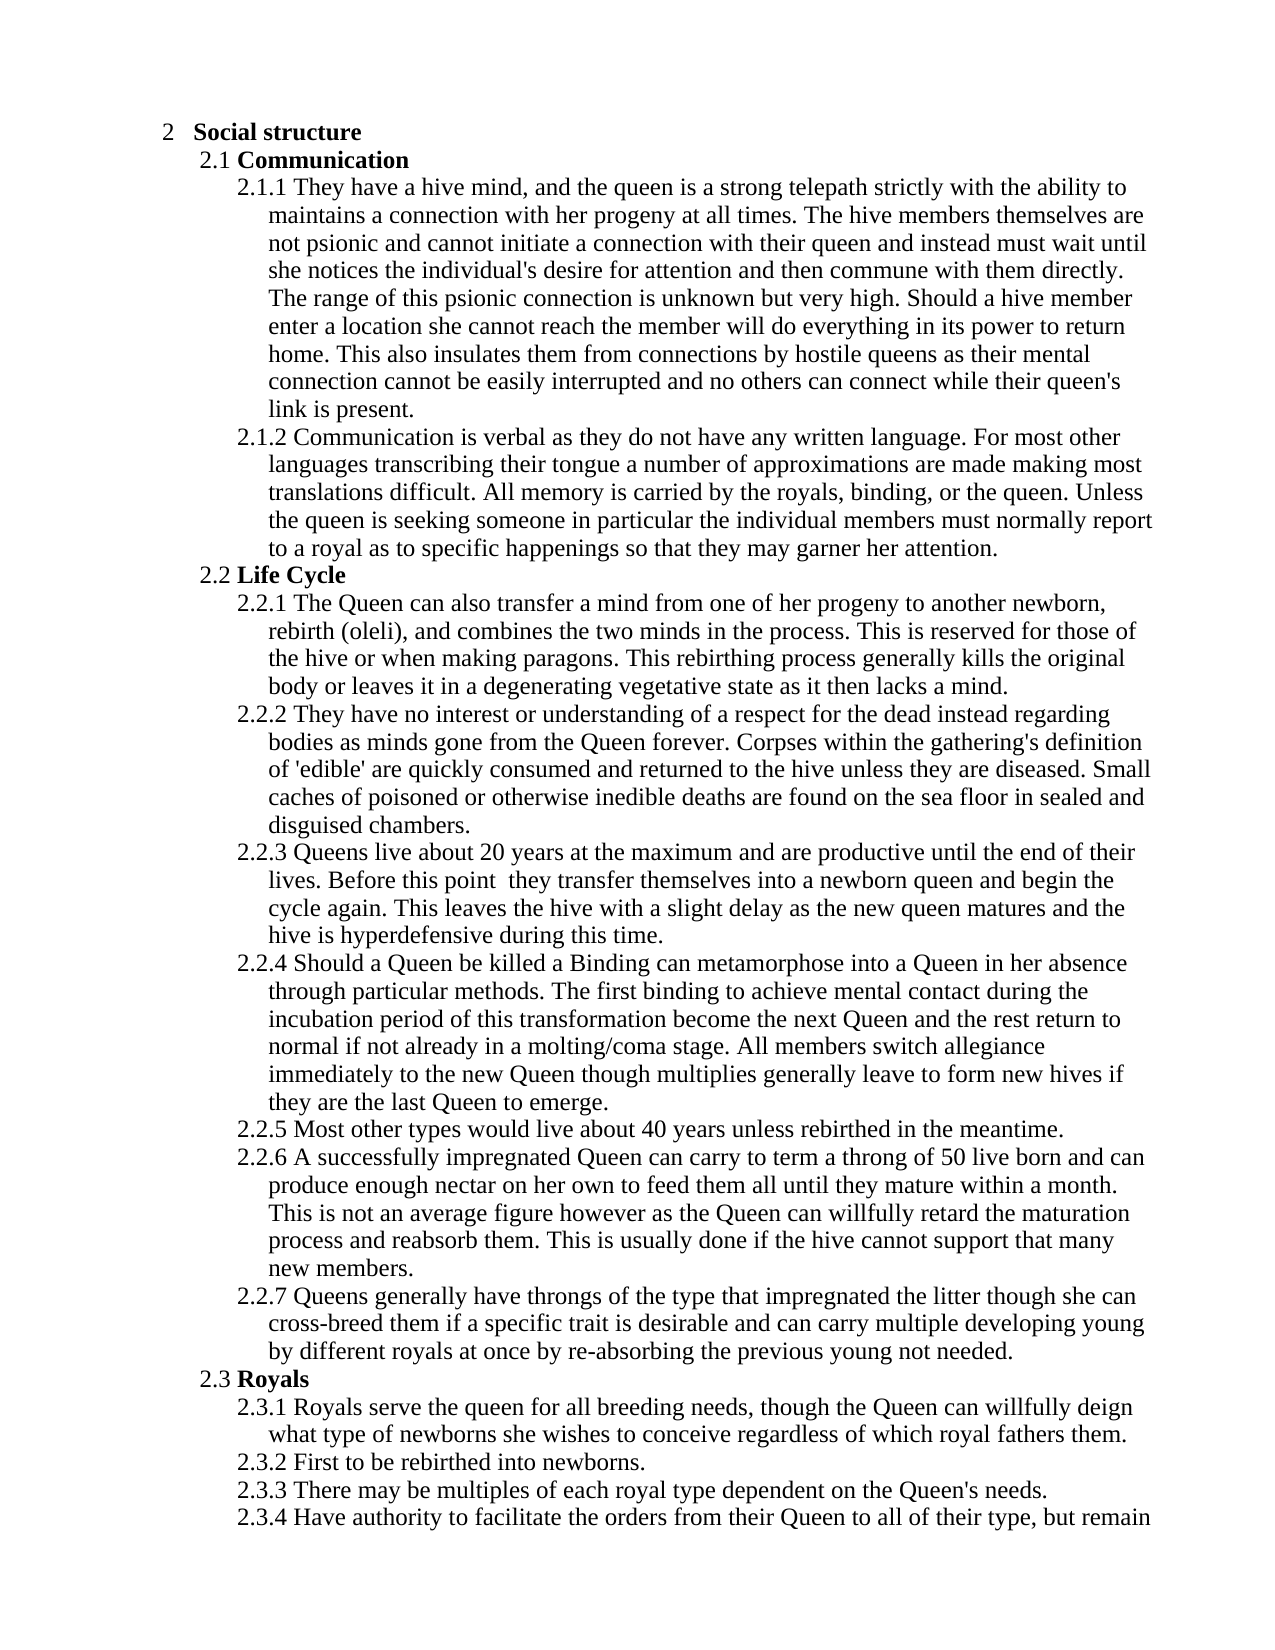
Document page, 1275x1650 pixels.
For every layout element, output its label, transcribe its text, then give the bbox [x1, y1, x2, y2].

list Should a Queen be killed a Binding can metamorphose into a Queen in her absence through particular methods. The first binding to achieve mental contact during the incubation period of this transformation become the next Queen and the rest return to normal if not already in a molting/coma stage. All members switch allegiance immediately to the new Queen though multiplies generally leave to form new hives if they are the last Queen to emerge. [231, 949, 1157, 1116]
list A successfully impregnated Queen can carry to term a throng of 50 live born and can produce enough nectar on her own to feed them all until they mature within a month. This is not an average figure however as the Queen can willfully retard the maturation process and reabsorb them. This is usually done if the hive cannot support that many new members. [231, 1143, 1157, 1282]
list Communication [193, 146, 1157, 173]
list Life Cycle [193, 561, 1157, 589]
list They have a hive mind, and the queen is a strong telepath strictly with the ability to maintains a connection with her progeny at all times. The hive members themselves are not psionic and cannot initiate a connection with their queen and instead must wait until she notices the individual's desire for attention and then commune with them directly. The range of this psionic connection is unknown but very high. Should a hive member enter a location she cannot reach the member will do everything in its power to return home. This also insulates them from connections by hostile queens as their mental connection cannot be easily interrupted and no others can connect while their queen's link is present. [231, 173, 1157, 423]
list Most other types would live about 40 years unless rebirthed in the meantime. [231, 1116, 1157, 1143]
list The Queen can also transfer a mind from one of her progeny to another newborn, rebirth (oleli), and combines the two minds in the process. This is reserved for those of the hive or when making paragons. This rebirthing process generally kills the original body or leaves it in a degenerating vegetative state as it then lacks a mind. [231, 589, 1157, 700]
list Queens live about 20 years at the maximum and are productive until the end of their lives. Before this point they transfer themselves into a newborn queen and begin the cycle again. This leaves the hive with a slight delay as the new queen matures and the hive is hyperdefensive during this time. [231, 838, 1157, 949]
list Queens generally have throngs of the type that impregnated the litter though she can cross-breed them if a specific trait is desirable and can carry multiple developing young by different royals at once by re-absorbing the previous young not needed. [231, 1282, 1157, 1365]
list Have authority to facilitate the orders from their Queen to all of their type, but remain [231, 1503, 1157, 1531]
list They have no interest or understanding of a respect for the dead instead regarding bodies as minds gone from the Queen forever. Corpses within the gathering's definition of 'edible' are quickly consumed and returned to the hive unless they are diseased. Small caches of poisoned or otherwise inedible deaths are found on the sea floor in sealed and disguised chambers. [231, 700, 1157, 838]
list Royals serve the queen for all breeding needs, though the Queen can willfully deign what type of newborns she wishes to conceive regardless of which royal fathers them. [231, 1393, 1157, 1448]
list First to be rebirthed into newborns. [231, 1448, 1157, 1476]
list Social structure [156, 118, 1157, 146]
list There may be multiples of each royal type dependent on the Queen's needs. [231, 1476, 1157, 1503]
list Royals [193, 1365, 1157, 1393]
list Communication is verbal as they do not have any written language. For most other languages transcribing their tongue a number of approximations are made making most translations difficult. All memory is carried by the royals, binding, or the queen. Unless the queen is seeking someone in particular the individual members must normally report to a royal as to specific happenings so that they may garner her attention. [231, 423, 1157, 561]
